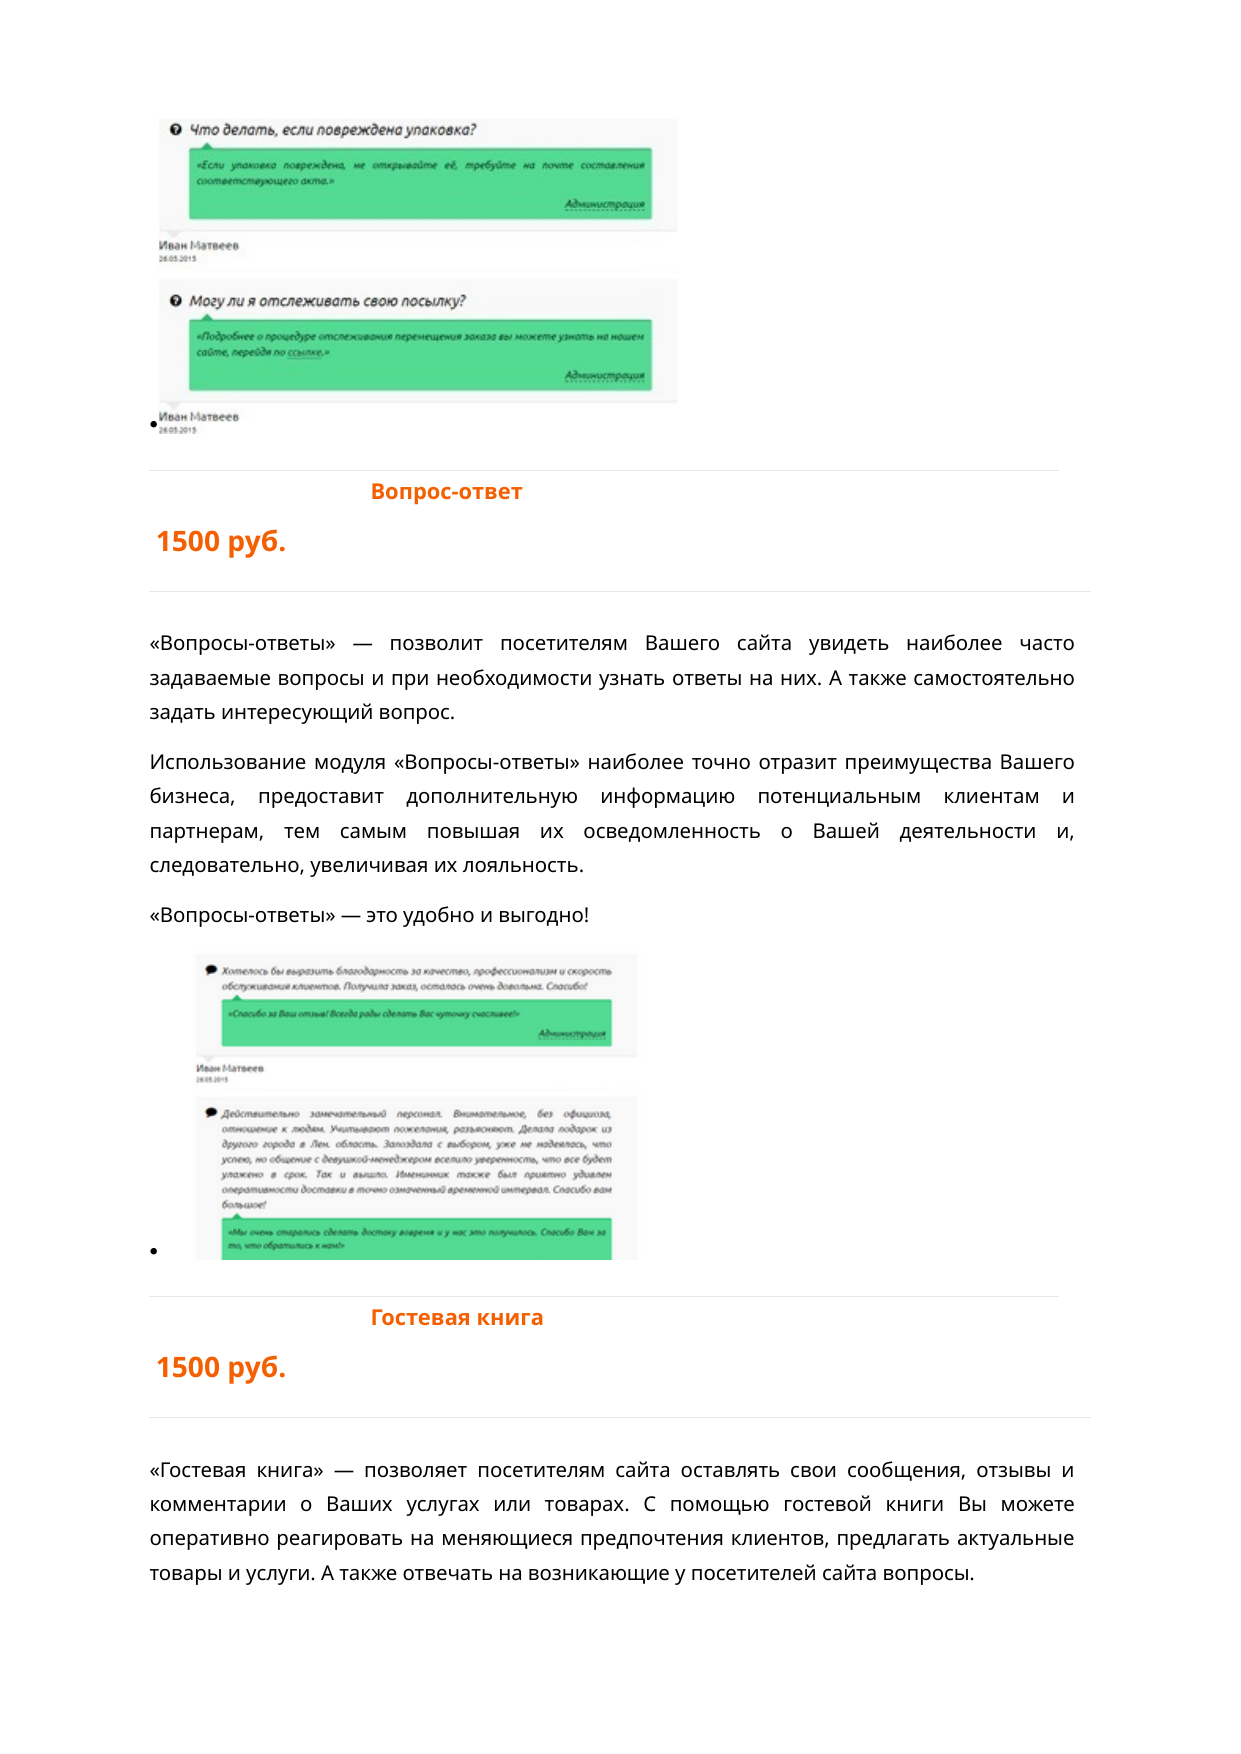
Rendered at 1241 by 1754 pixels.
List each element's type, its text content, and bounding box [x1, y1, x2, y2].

list 1500 руб. [149, 1348, 1091, 1417]
picture [158, 944, 678, 1260]
list «Вопросы-ответы» — это удобно и выгодно! [149, 894, 1075, 929]
subtitle Вопрос-ответ [341, 476, 1044, 506]
list «Вопросы-ответы» — позволит посетителям Вашего сайта увидеть наиболее часто задаваемые вопросы и при необходимости узнать ответы на них. А также самостоятельно задать интересующий вопрос. [149, 622, 1075, 726]
picture [158, 118, 678, 434]
list Использование модуля «Вопросы-ответы» наиболее точно отразит преимущества Вашего бизнеса, предоставит дополнительную информацию потенциальным клиентам и партнерам, тем самым повышая их осведомленность о Вашей деятельности и, следовательно, увеличивая их лояльность. [149, 741, 1075, 879]
list «Гостевая книга» — позволяет посетителям сайта оставлять свои сообщения, отзывы и комментарии о Ваших услугах или товарах. С помощью гостевой книги Вы можете оперативно реагировать на меняющиеся предпочтения клиентов, предлагать актуальные товары и услуги. А также отвечать на возникающие у посетителей сайта вопросы. [149, 1448, 1075, 1586]
list 1500 руб. [149, 522, 1091, 591]
subtitle Гостевая книга [341, 1302, 1044, 1332]
